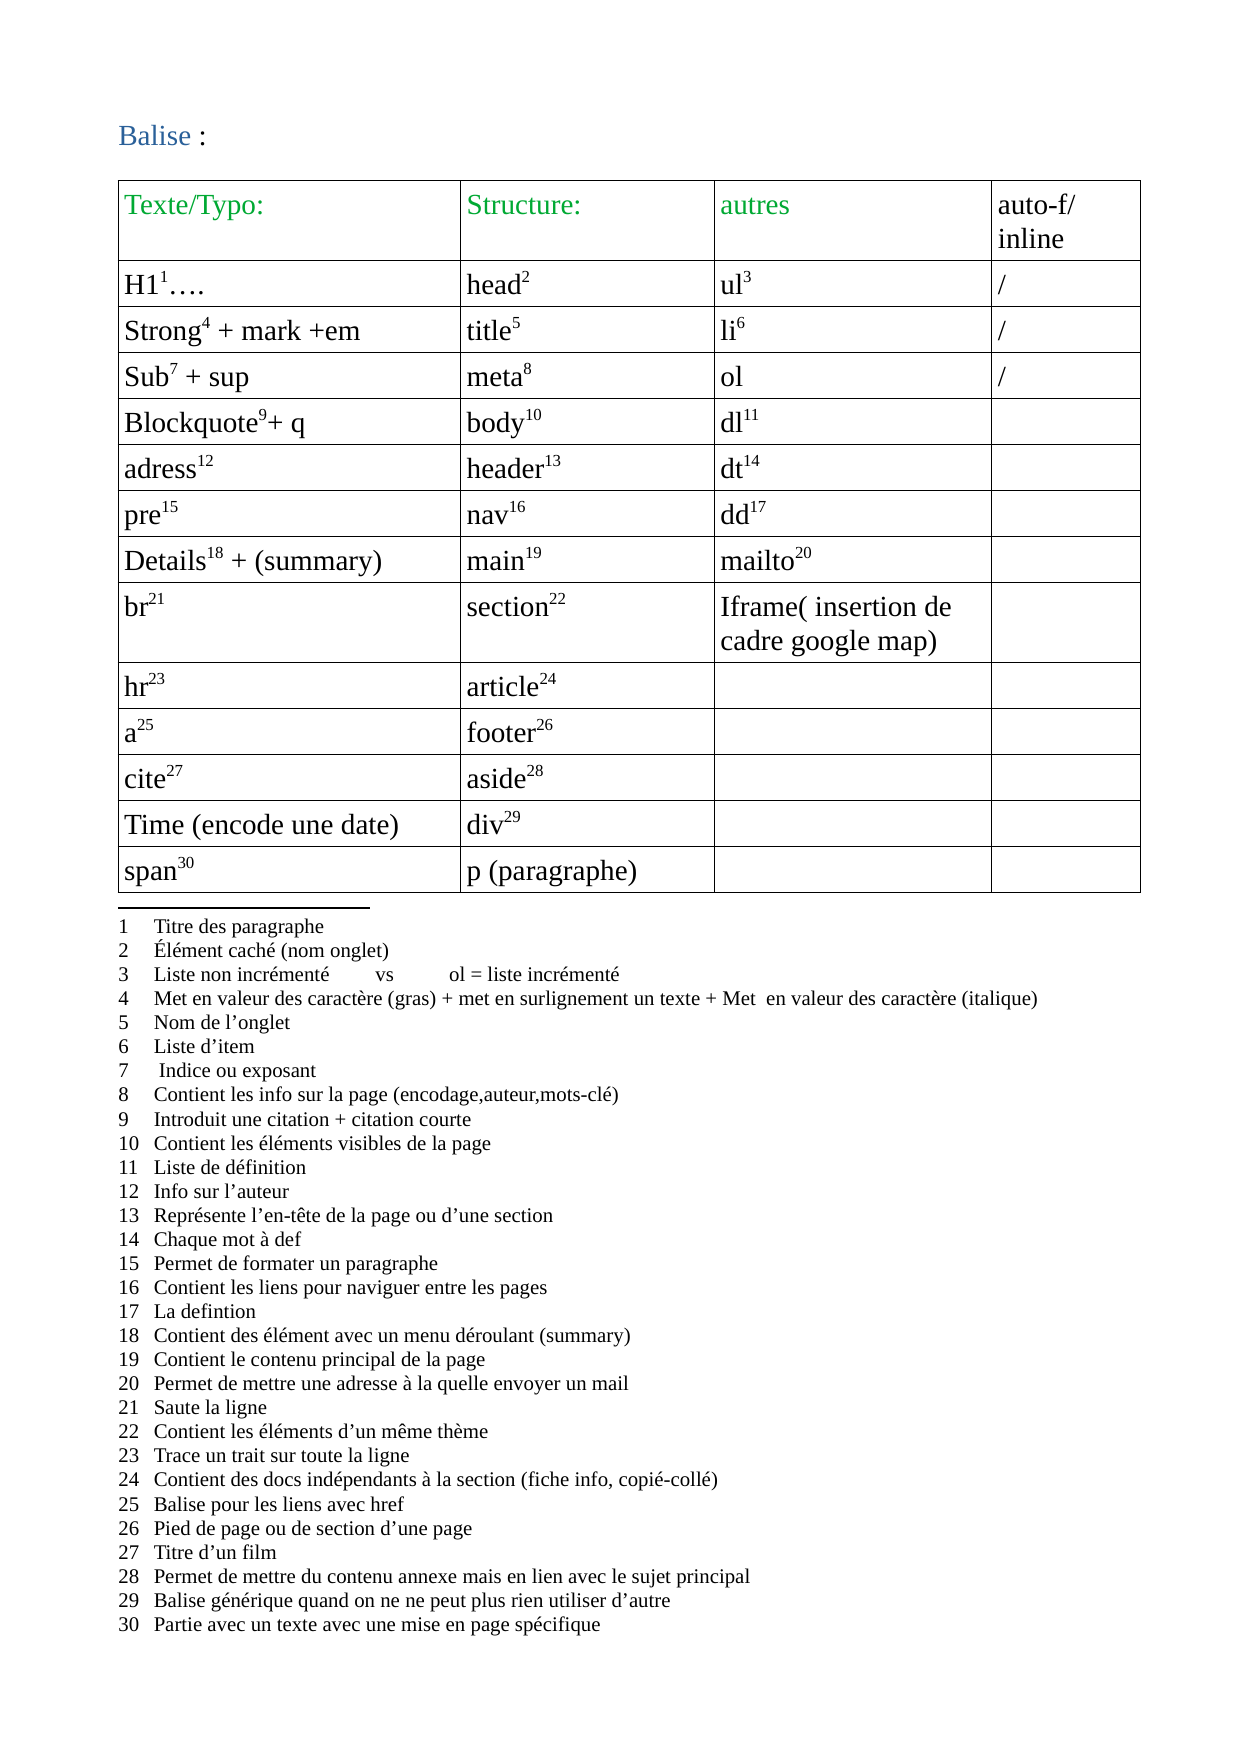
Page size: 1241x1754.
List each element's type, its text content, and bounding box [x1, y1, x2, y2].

table_cell footer [461, 709, 714, 754]
table_cell Details + (summary) [119, 537, 460, 582]
table_cell [715, 847, 991, 892]
table_cell hr [119, 663, 460, 708]
table_header Structure: [461, 181, 714, 260]
table_cell dl [715, 399, 991, 444]
table_cell dd [715, 491, 991, 536]
table_cell [992, 801, 1140, 846]
table_cell H1…. [119, 261, 460, 306]
table_cell nav [461, 491, 714, 536]
table_cell mailto [715, 537, 991, 582]
table_cell [715, 801, 991, 846]
table_cell / [992, 307, 1140, 352]
table_cell head [461, 261, 714, 306]
table_cell [992, 399, 1140, 444]
table_cell [992, 709, 1140, 754]
table_cell li [715, 307, 991, 352]
table_cell ol [715, 353, 991, 398]
table_cell section [461, 583, 714, 662]
table_cell / [992, 353, 1140, 398]
table_cell aside [461, 755, 714, 800]
table_cell a [119, 709, 460, 754]
table_cell Time (encode une date) [119, 801, 460, 846]
table_header auto-f/inline [992, 181, 1140, 260]
table_header autres [715, 181, 991, 260]
table_cell br [119, 583, 460, 662]
table_cell pre [119, 491, 460, 536]
table_cell [715, 663, 991, 708]
table_cell Strong + mark +em [119, 307, 460, 352]
table_cell [992, 445, 1140, 490]
table_cell Iframe( insertion de cadre google map) [715, 583, 991, 662]
table_cell Sub + sup [119, 353, 460, 398]
table_cell Blockquote+ q [119, 399, 460, 444]
table_cell adress [119, 445, 460, 490]
table_cell [992, 491, 1140, 536]
table_cell meta [461, 353, 714, 398]
table_cell span [119, 847, 460, 892]
table_cell dt [715, 445, 991, 490]
table_cell article [461, 663, 714, 708]
table_cell [992, 537, 1140, 582]
text Balise : [118, 118, 1122, 152]
table_cell cite [119, 755, 460, 800]
table_cell header [461, 445, 714, 490]
table_cell p (paragraphe) [461, 847, 714, 892]
table_cell main [461, 537, 714, 582]
table_cell [992, 583, 1140, 662]
table_cell title [461, 307, 714, 352]
table_cell [992, 755, 1140, 800]
table_header Texte/Typo: [119, 181, 460, 260]
table_cell / [992, 261, 1140, 306]
table_cell [992, 847, 1140, 892]
table_cell ul [715, 261, 991, 306]
table_cell [715, 755, 991, 800]
table_cell [992, 663, 1140, 708]
table_cell [715, 709, 991, 754]
table_cell div [461, 801, 714, 846]
table_cell body [461, 399, 714, 444]
